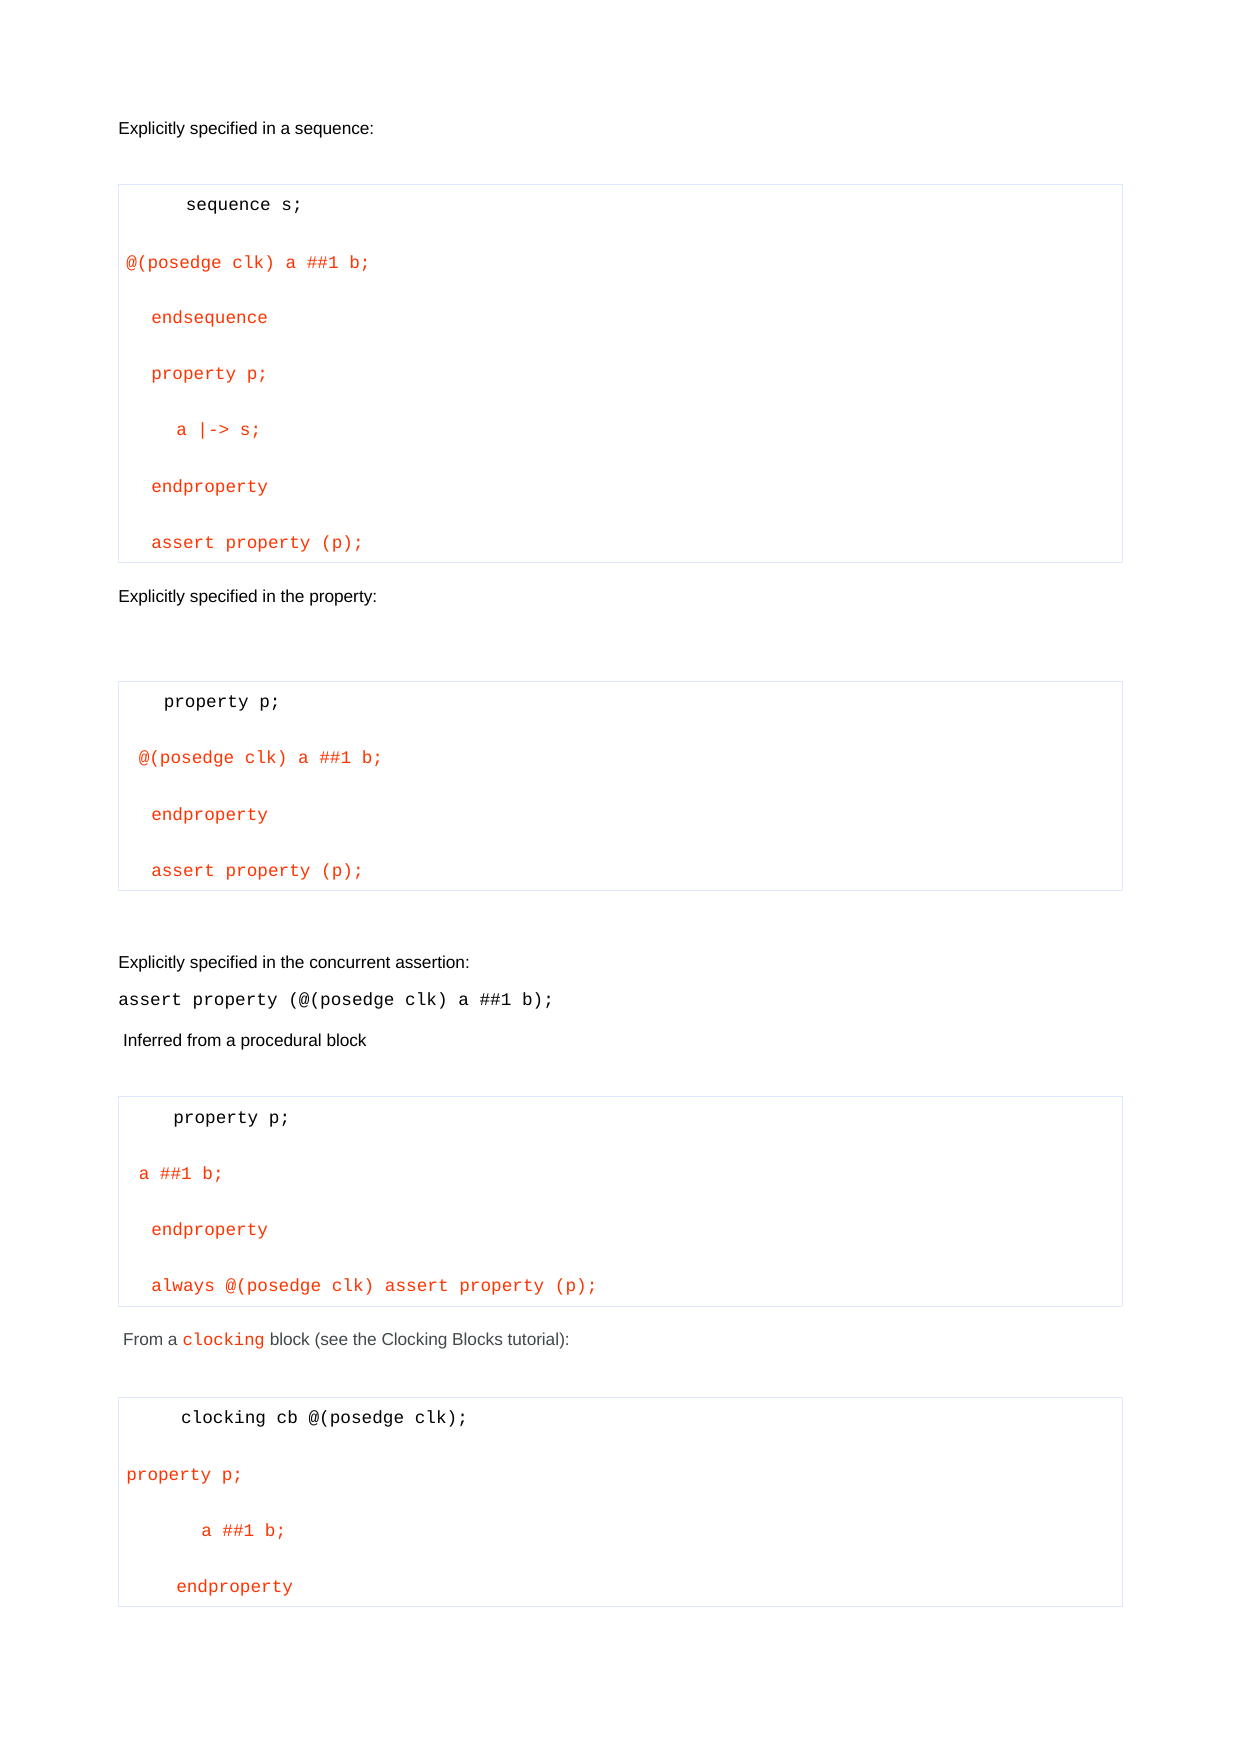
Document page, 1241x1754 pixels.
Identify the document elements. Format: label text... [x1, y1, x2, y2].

text @(posedge clk) a ##1 b; [119, 737, 1122, 770]
text property p; [119, 1453, 1122, 1486]
text endproperty [119, 465, 1122, 498]
text a ##1 b; [119, 1509, 1122, 1542]
text Explicitly specified in a sequence: [118, 118, 1122, 138]
text property p; [119, 1097, 1122, 1129]
text always @(posedge clk) assert property (p); [119, 1265, 1122, 1306]
text From a clocking block (see the Clocking Blocks tutorial): [118, 1329, 1122, 1351]
text property p; [119, 682, 1122, 714]
text property p; [119, 353, 1122, 386]
text endsequence [119, 297, 1122, 329]
text assert property (p); [119, 850, 1122, 890]
text @(posedge clk) a ##1 b; [119, 240, 1122, 273]
text sequence s; [119, 185, 1122, 217]
text Explicitly specified in the property: [118, 586, 1122, 606]
text endproperty [119, 1566, 1122, 1606]
text a ##1 b; [119, 1153, 1122, 1186]
text clocking cb @(posedge clk); [119, 1398, 1122, 1430]
text a |-> s; [119, 409, 1122, 442]
text endproperty [119, 793, 1122, 826]
text Explicitly specified in the concurrent assertion: [118, 952, 1122, 972]
text assert property (p); [119, 522, 1122, 562]
text Inferred from a procedural block [118, 1030, 1122, 1050]
text assert property (@(posedge clk) a ##1 b); [118, 990, 1122, 1010]
text endproperty [119, 1209, 1122, 1242]
